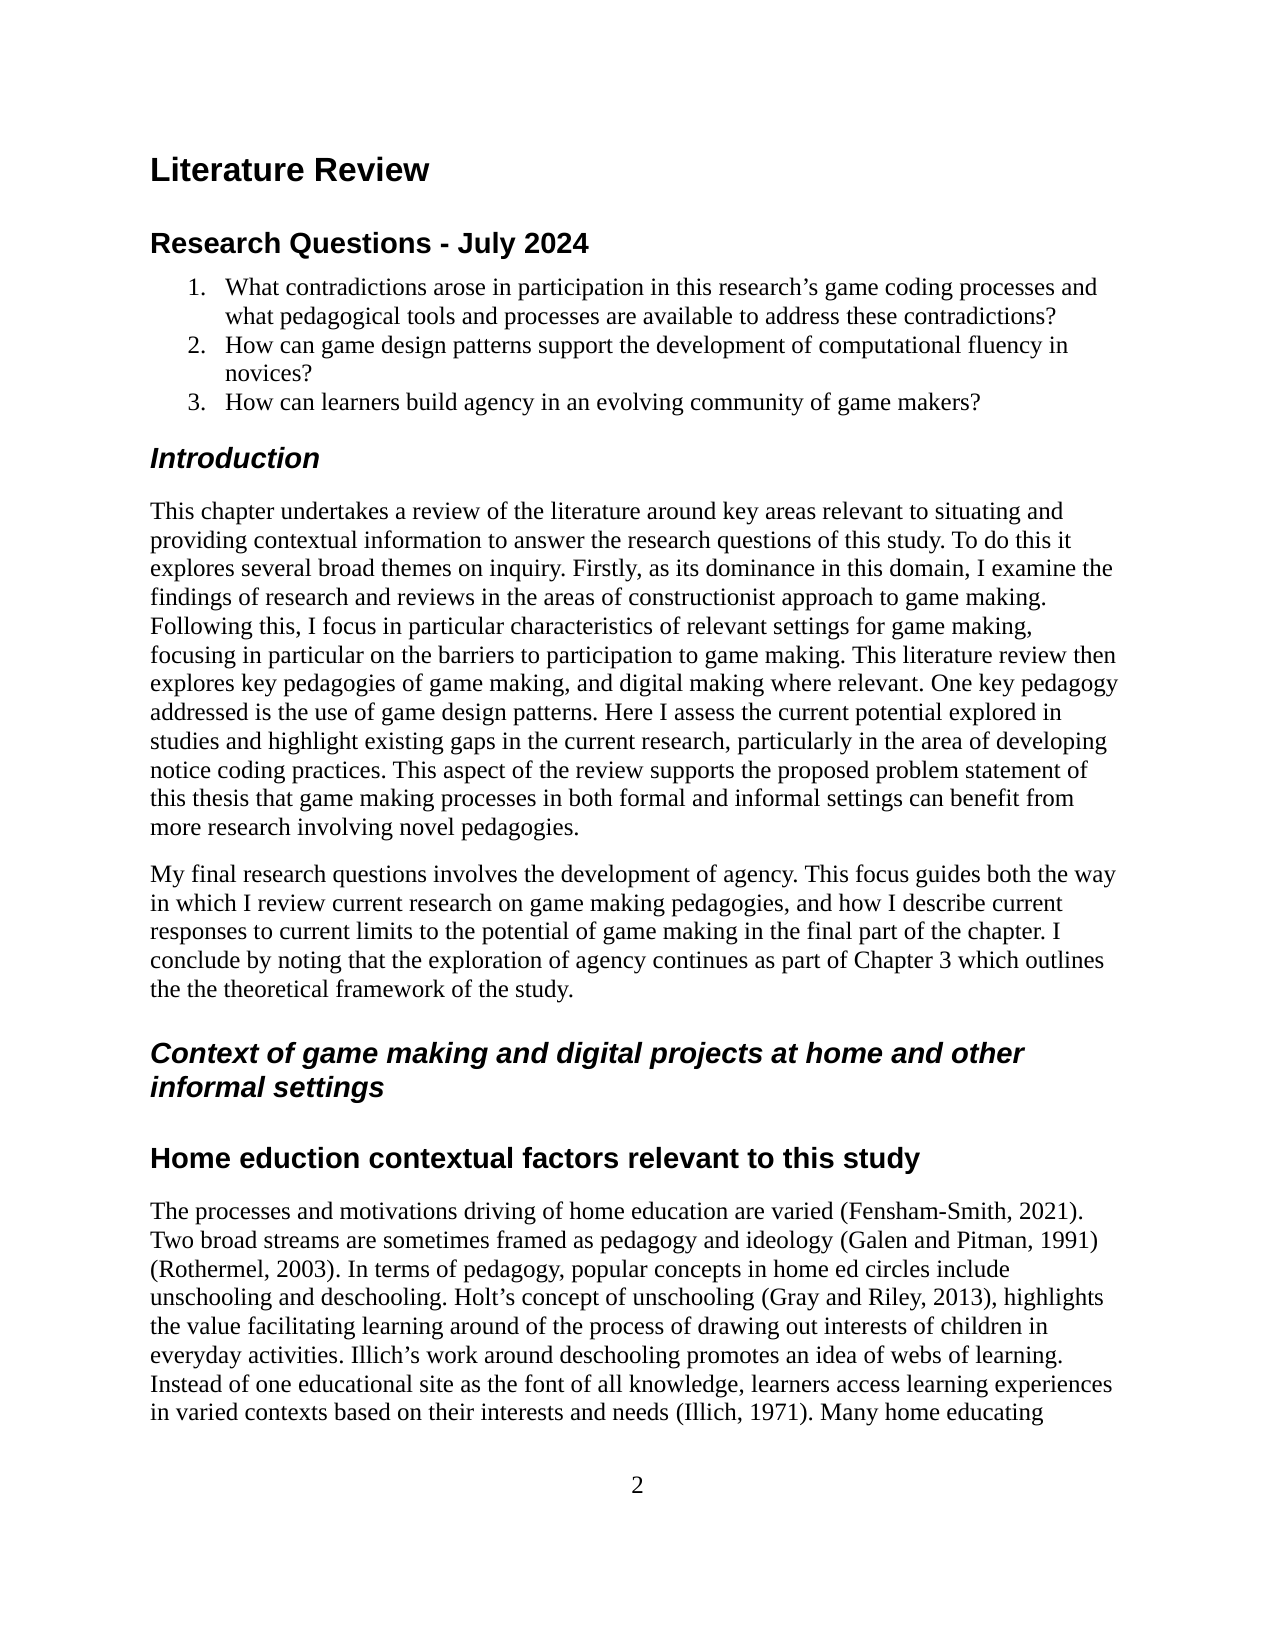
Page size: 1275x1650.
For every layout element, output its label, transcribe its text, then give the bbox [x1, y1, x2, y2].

text This chapter undertakes a review of the literature around key areas relevant to situating and providing contextual information to answer the research questions of this study. To do this it explores several broad themes on inquiry. Firstly, as its dominance in this domain, I examine the findings of research and reviews in the areas of constructionist approach to game making. Following this, I focus in particular characteristics of relevant settings for game making, focusing in particular on the barriers to participation to game making. This literature review then explores key pedagogies of game making, and digital making where relevant. One key pedagogy addressed is the use of game design patterns. Here I assess the current potential explored in studies and highlight existing gaps in the current research, particularly in the area of developing notice coding practices. This aspect of the review supports the proposed problem statement of this thesis that game making processes in both formal and informal settings can benefit from more research involving novel pedagogies. [150, 496, 1125, 841]
text My final research questions involves the development of agency. This focus guides both the way in which I review current research on game making pedagogies, and how I describe current responses to current limits to the potential of game making in the final part of the chapter. I conclude by noting that the exploration of agency continues as part of Chapter 3 which outlines the the theoretical framework of the study. [150, 859, 1125, 1003]
list How can game design patterns support the development of computational fluency in novices? [187, 330, 1125, 387]
subtitle Literature Review [150, 150, 1125, 189]
subtitle Home eduction contextual factors relevant to this study [150, 1141, 1125, 1175]
subtitle Introduction [150, 441, 1125, 474]
subtitle Context of game making and digital projects at home and other informal settings [150, 1037, 1125, 1104]
list How can learners build agency in an evolving community of game makers? [187, 387, 1125, 416]
list What contradictions arose in participation in this research’s game coding processes and what pedagogical tools and processes are available to address these contradictions? [187, 272, 1125, 330]
text The processes and motivations driving of home education are varied (Fensham-Smith, 2021). Two broad streams are sometimes framed as pedagogy and ideology (Galen and Pitman, 1991) (Rothermel, 2003). In terms of pedagogy, popular concepts in home ed circles include unschooling and deschooling. Holt’s concept of unschooling (Gray and Riley, 2013), highlights the value facilitating learning around of the process of drawing out interests of children in everyday activities. Illich’s work around deschooling promotes an idea of webs of learning. Instead of one educational site as the font of all knowledge, learners access learning experiences in varied contexts based on their interests and needs (Illich, 1971). Many home educating [150, 1196, 1125, 1426]
subtitle Research Questions - July 2024 [150, 226, 1125, 260]
